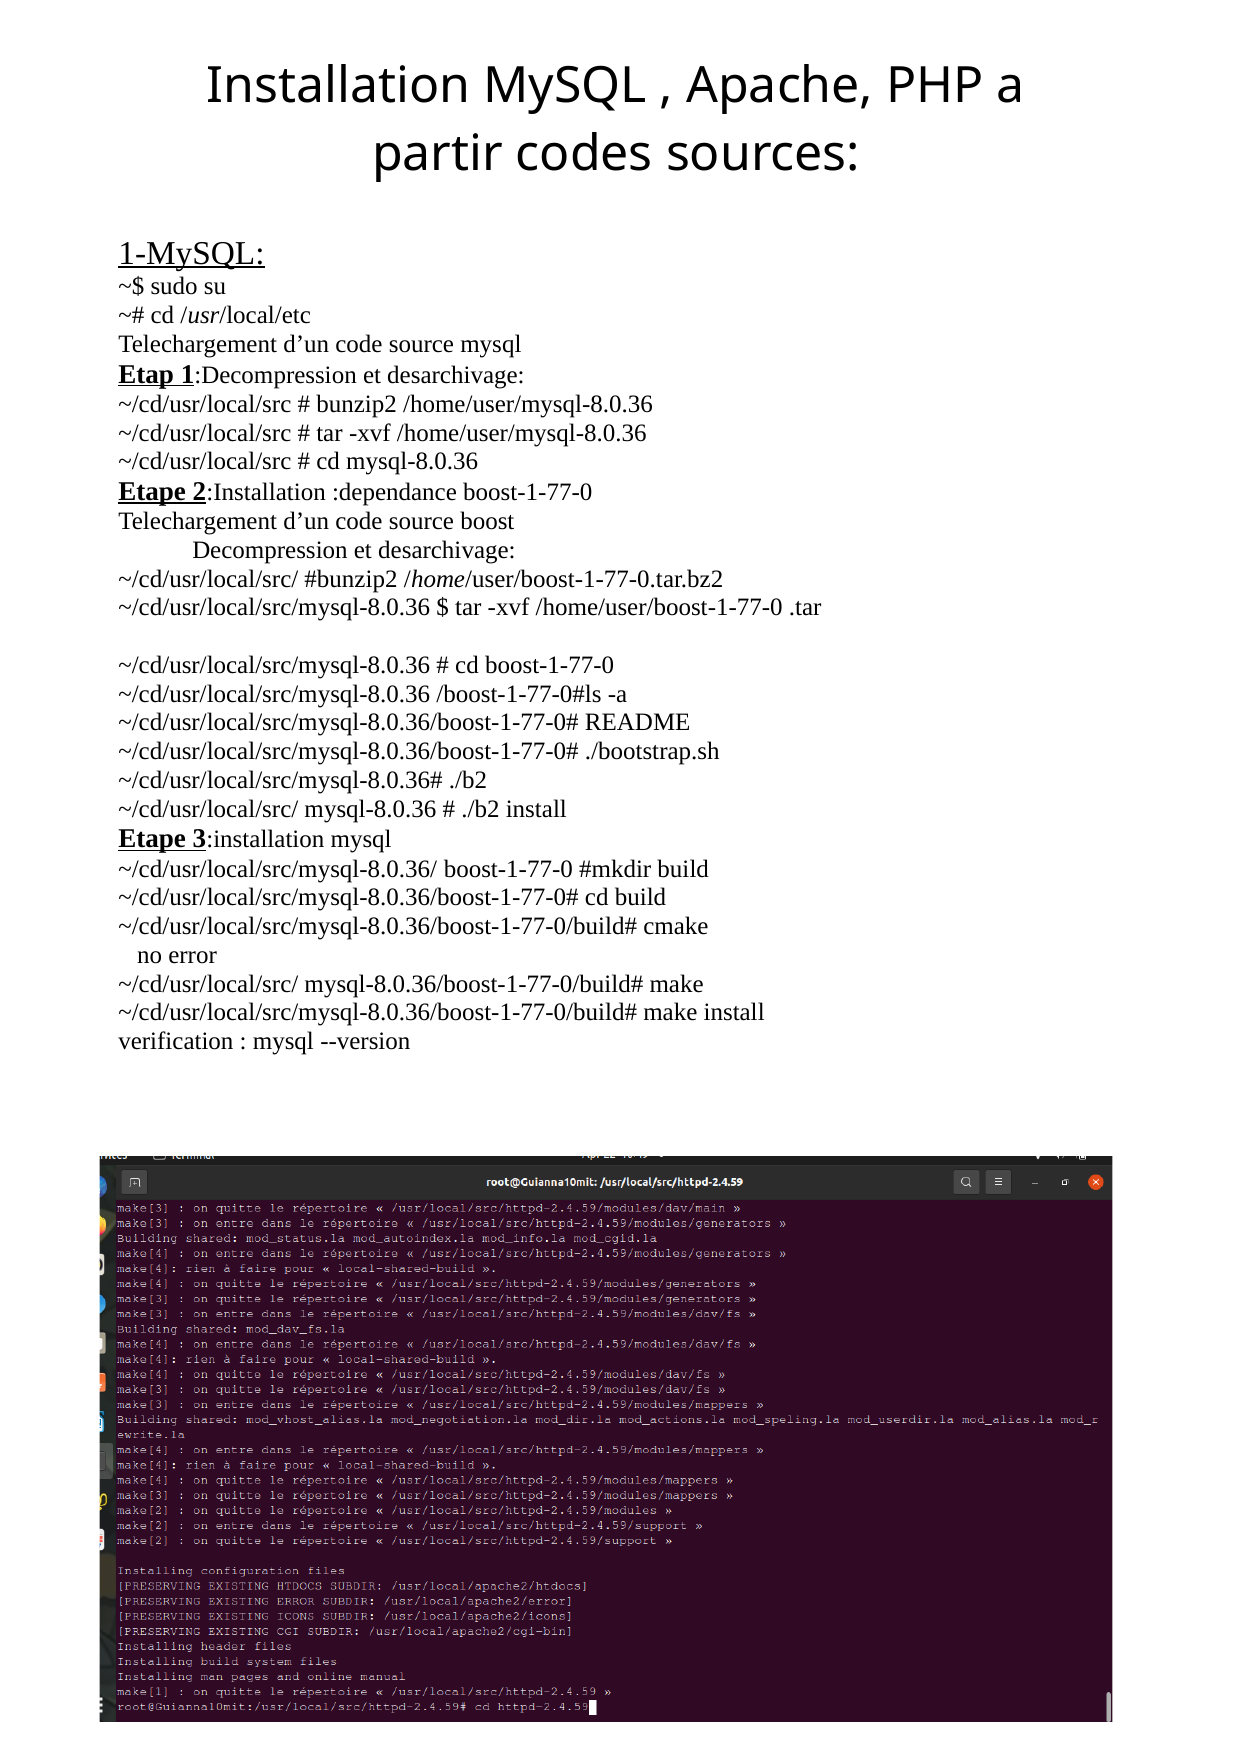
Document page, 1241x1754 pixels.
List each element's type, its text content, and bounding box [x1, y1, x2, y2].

text ~/cd/usr/local/src/mysql-8.0.36 $ tar -xvf /home/user/boost-1-77-0 .tar [118, 592, 1122, 621]
text ~/cd/usr/local/src # tar -xvf /home/user/mysql-8.0.36 [118, 418, 1122, 446]
text no error [118, 940, 1122, 969]
text Etap 1:Decompression et desarchivage: [118, 358, 1122, 389]
text Telechargement d’un code source boost [118, 506, 1122, 535]
text ~/cd/usr/local/src/mysql-8.0.36 # cd boost-1-77-0 [118, 650, 1122, 679]
text ~/cd/usr/local/src/mysql-8.0.36/boost-1-77-0/build# cmake [118, 911, 1122, 940]
text ~/cd/usr/local/src/mysql-8.0.36/boost-1-77-0# README [118, 707, 1122, 736]
text ~/cd/usr/local/src/mysql-8.0.36/boost-1-77-0# cd build [118, 882, 1122, 911]
text Etape 3:installation mysql [118, 822, 1122, 854]
text Telechargement d’un code source mysql [118, 329, 1122, 358]
text ~/cd/usr/local/src # bunzip2 /home/user/mysql-8.0.36 [118, 389, 1122, 418]
text ~/cd/usr/local/src/mysql-8.0.36/boost-1-77-0# ./bootstrap.sh [118, 736, 1122, 765]
text ~# cd /usr/local/etc [118, 300, 1122, 329]
text ~/cd/usr/local/src/mysql-8.0.36# ./b2 [118, 765, 1122, 794]
text ~/cd/usr/local/src/ mysql-8.0.36 # ./b2 install [118, 794, 1122, 822]
text ~/cd/usr/local/src/mysql-8.0.36/boost-1-77-0/build# make install [118, 997, 1122, 1026]
text ~/cd/usr/local/src/ mysql-8.0.36/boost-1-77-0/build# make [118, 969, 1122, 997]
text Etape 2:Installation :dependance boost-1-77-0 [118, 475, 1122, 506]
text ~/cd/usr/local/src/mysql-8.0.36/ boost-1-77-0 #mkdir build [118, 854, 1122, 882]
text ~$ sudo su [118, 271, 1122, 300]
picture [99, 1156, 1113, 1722]
text Decompression et desarchivage: [118, 535, 1122, 564]
text 1-MySQL: [118, 233, 1122, 271]
text ~/cd/usr/local/src/ #bunzip2 /home/user/boost-1-77-0.tar.bz2 [118, 564, 1122, 592]
text ~/cd/usr/local/src # cd mysql-8.0.36 [118, 446, 1122, 475]
text ~/cd/usr/local/src/mysql-8.0.36 /boost-1-77-0#ls -a [118, 679, 1122, 707]
text verification : mysql --version [118, 1026, 1122, 1055]
